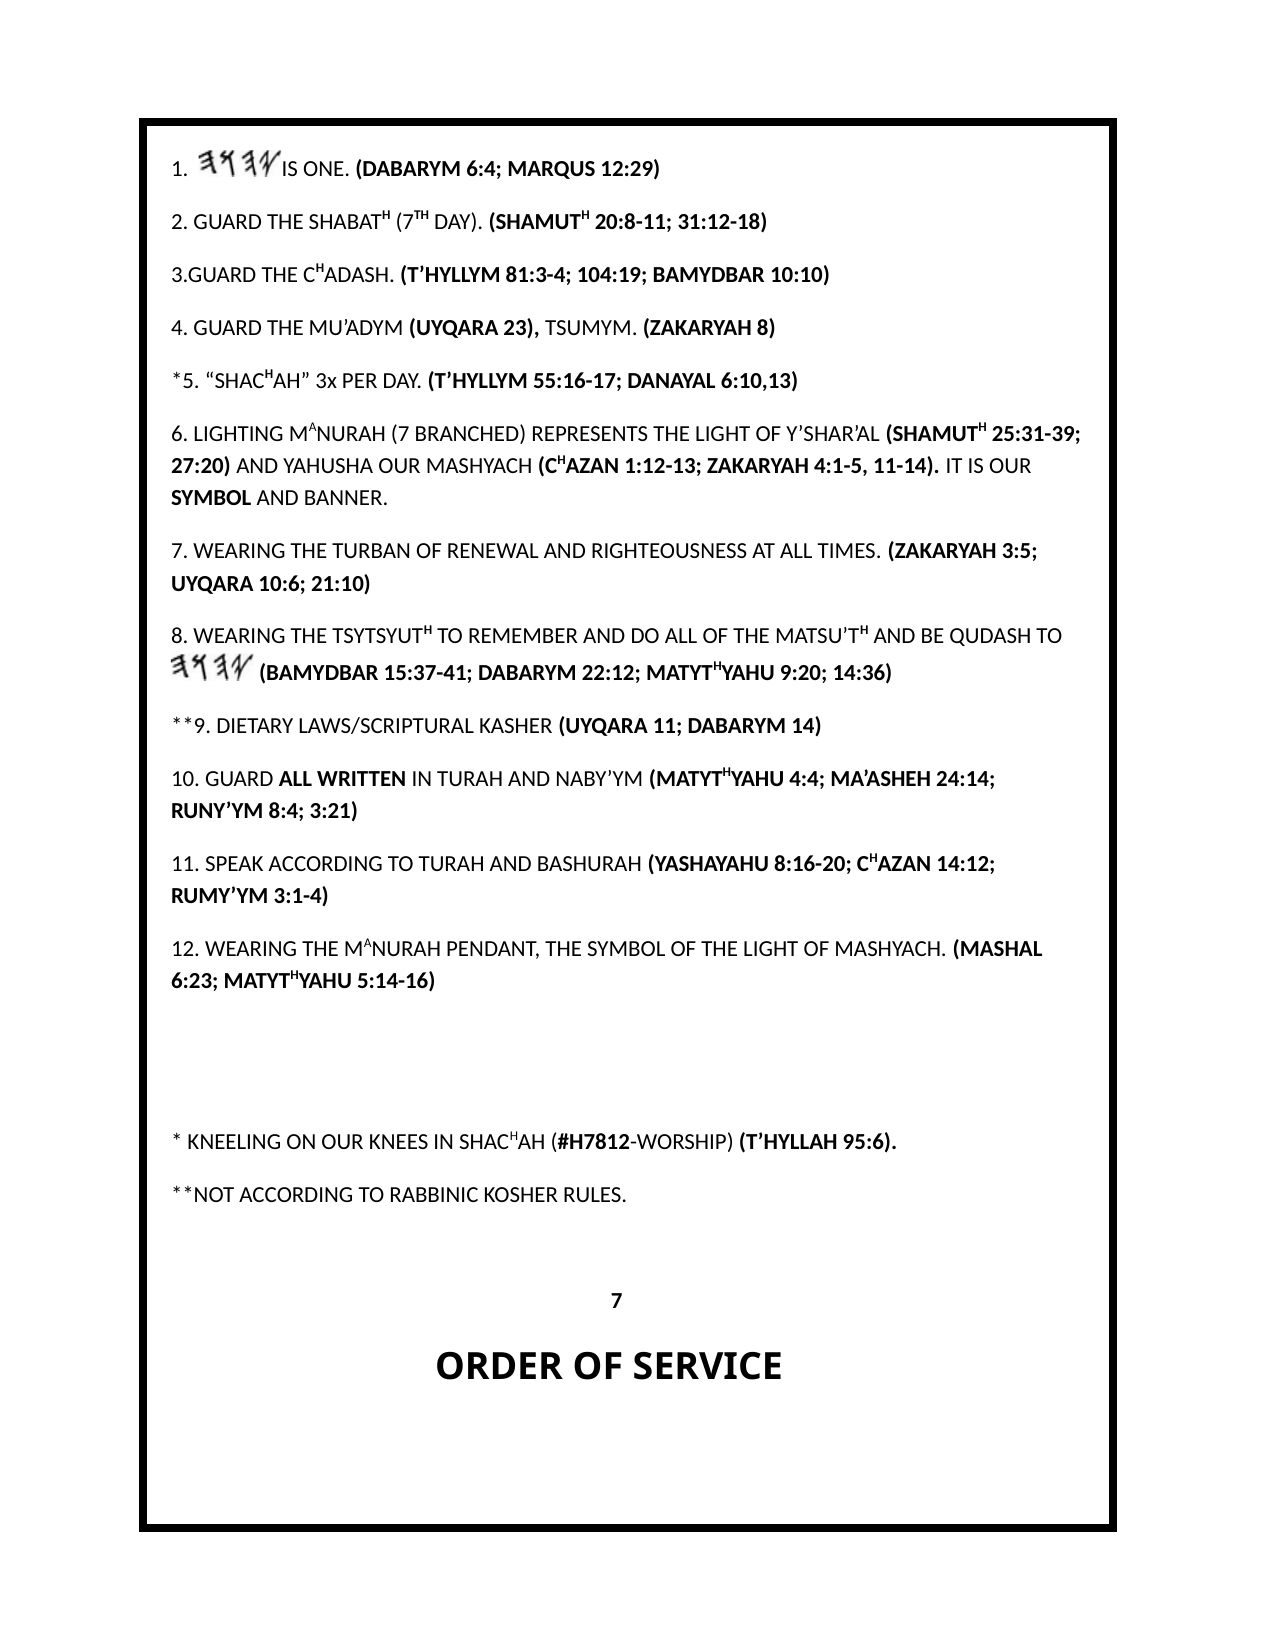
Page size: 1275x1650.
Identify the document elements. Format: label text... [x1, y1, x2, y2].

text 12. WEARING THE MANURAH PENDANT, THE SYMBOL OF THE LIGHT OF MASHYACH. (MASHAL 6:23; MATYTHYAHU 5:14-16) [171, 934, 1085, 994]
text 1. IS ONE. (DABARYM 6:4; MARQUS 12:29) [171, 150, 1085, 182]
text 7 [171, 1286, 1085, 1314]
text 10. GUARD ALL WRITTEN IN TURAH AND NABY’YM (MATYTHYAHU 4:4; MA’ASHEH 24:14; RUNY’YM 8:4; 3:21) [171, 764, 1085, 824]
text **NOT ACCORDING TO RABBINIC KOSHER RULES. [171, 1180, 1085, 1208]
text 6. LIGHTING MANURAH (7 BRANCHED) REPRESENTS THE LIGHT OF Y’SHAR’AL (SHAMUTH 25:31-39; 27:20) AND YAHUSHA OUR MASHYACH (CHAZAN 1:12-13; ZAKARYAH 4:1-5, 11-14). IT IS OUR SYMBOL AND BANNER. [171, 419, 1085, 511]
text **9. DIETARY LAWS/SCRIPTURAL KASHER (UYQARA 11; DABARYM 14) [171, 711, 1085, 739]
text 7. WEARING THE TURBAN OF RENEWAL AND RIGHTEOUSNESS AT ALL TIMES. (ZAKARYAH 3:5; UYQARA 10:6; 21:10) [171, 536, 1085, 597]
text ORDER OF SERVICE [171, 1339, 1085, 1390]
text 3.GUARD THE CHADASH. (T’HYLLYM 81:3-4; 104:19; BAMYDBAR 10:10) [171, 260, 1085, 288]
text 4. GUARD THE MU’ADYM (UYQARA 23), TSUMYM. (ZAKARYAH 8) [171, 313, 1085, 341]
text 11. SPEAK ACCORDING TO TURAH AND BASHURAH (YASHAYAHU 8:16-20; CHAZAN 14:12; RUMY’YM 3:1-4) [171, 849, 1085, 909]
text 2. GUARD THE SHABATH (7TH DAY). (SHAMUTH 20:8-11; 31:12-18) [171, 207, 1085, 235]
text *5. “SHACHAH” 3x PER DAY. (T’HYLLYM 55:16-17; DANAYAL 6:10,13) [171, 366, 1085, 394]
text 8. WEARING THE TSYTSYUTH TO REMEMBER AND DO ALL OF THE MATSU’TH AND BE QUDASH TO (BAMYDBAR 15:37-41; DABARYM 22:12; MATYTHYAHU 9:20; 14:36) [171, 622, 1085, 686]
text * KNEELING ON OUR KNEES IN SHACHAH (#H7812-WORSHIP) (T’HYLLAH 95:6). [171, 1127, 1085, 1155]
